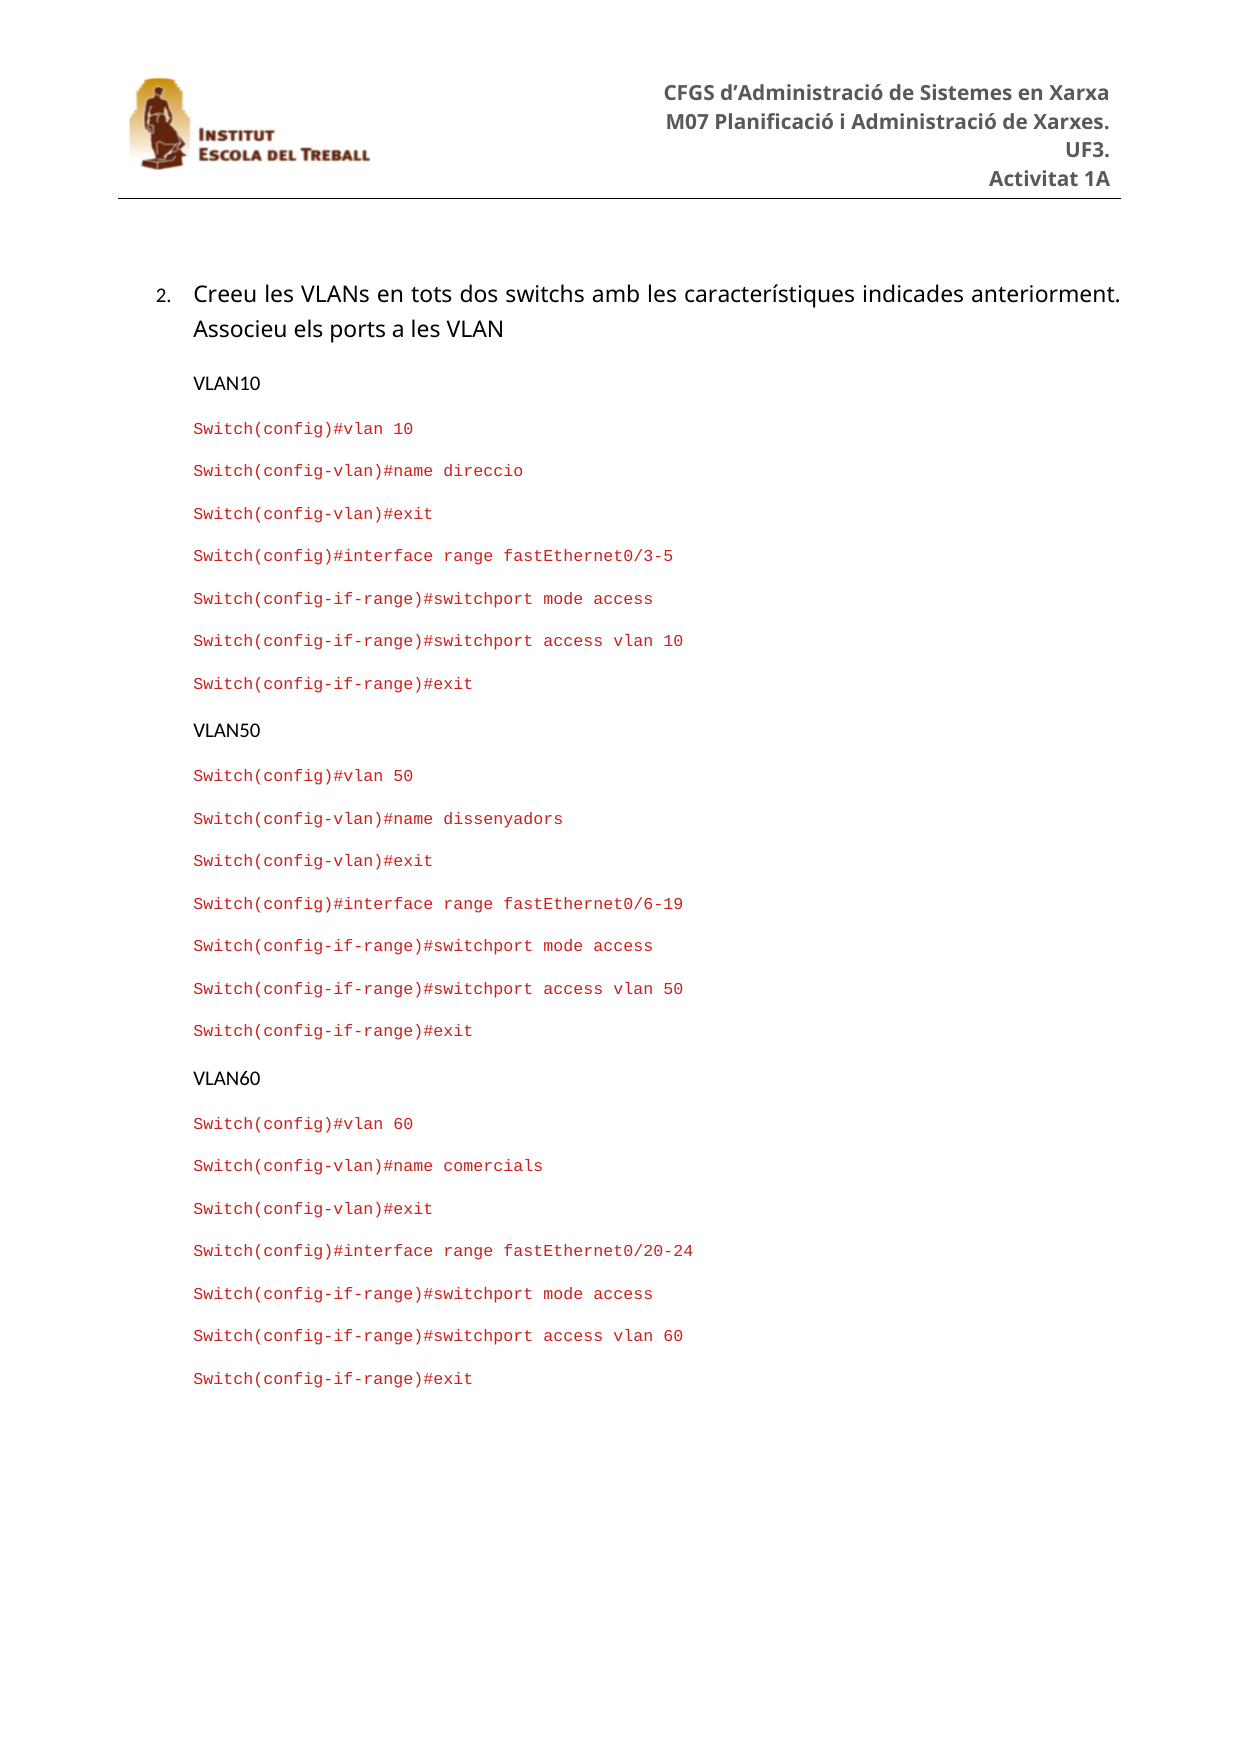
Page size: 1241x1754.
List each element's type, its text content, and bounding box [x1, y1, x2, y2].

list Switch(config-vlan)#exit [156, 853, 1122, 872]
list Switch(config-if-range)#exit [156, 675, 1122, 694]
picture [129, 78, 370, 170]
list Switch(config-vlan)#name direccio [156, 463, 1122, 482]
list Switch(config)#vlan 60 [156, 1115, 1122, 1134]
list Switch(config-vlan)#name comercials [156, 1158, 1122, 1177]
list Switch(config-vlan)#name dissenyadors [156, 810, 1122, 829]
list Switch(config)#interface range fastEthernet0/6-19 [156, 895, 1122, 914]
list VLAN60 [156, 1065, 1122, 1091]
list Switch(config-if-range)#switchport mode access [156, 1285, 1122, 1304]
list Switch(config-if-range)#switchport access vlan 10 [156, 633, 1122, 652]
list Switch(config-if-range)#exit [156, 1370, 1122, 1389]
list Switch(config-if-range)#switchport mode access [156, 590, 1122, 609]
list Switch(config-vlan)#exit [156, 1200, 1122, 1219]
list Creeu les VLANs en tots dos switchs amb les característiques indicades anteriorment. Associeu els ports a les VLAN [156, 277, 1122, 345]
list Switch(config)#interface range fastEthernet0/3-5 [156, 548, 1122, 567]
list Switch(config)#vlan 50 [156, 768, 1122, 787]
list Switch(config-if-range)#exit [156, 1023, 1122, 1042]
list VLAN50 [156, 718, 1122, 743]
list Switch(config-if-range)#switchport access vlan 50 [156, 980, 1122, 999]
list Switch(config-if-range)#switchport access vlan 60 [156, 1328, 1122, 1347]
list Switch(config)#interface range fastEthernet0/20-24 [156, 1243, 1122, 1262]
list Switch(config)#vlan 10 [156, 420, 1122, 439]
list Switch(config-if-range)#switchport mode access [156, 938, 1122, 957]
list VLAN10 [156, 370, 1122, 396]
list Switch(config-vlan)#exit [156, 505, 1122, 524]
